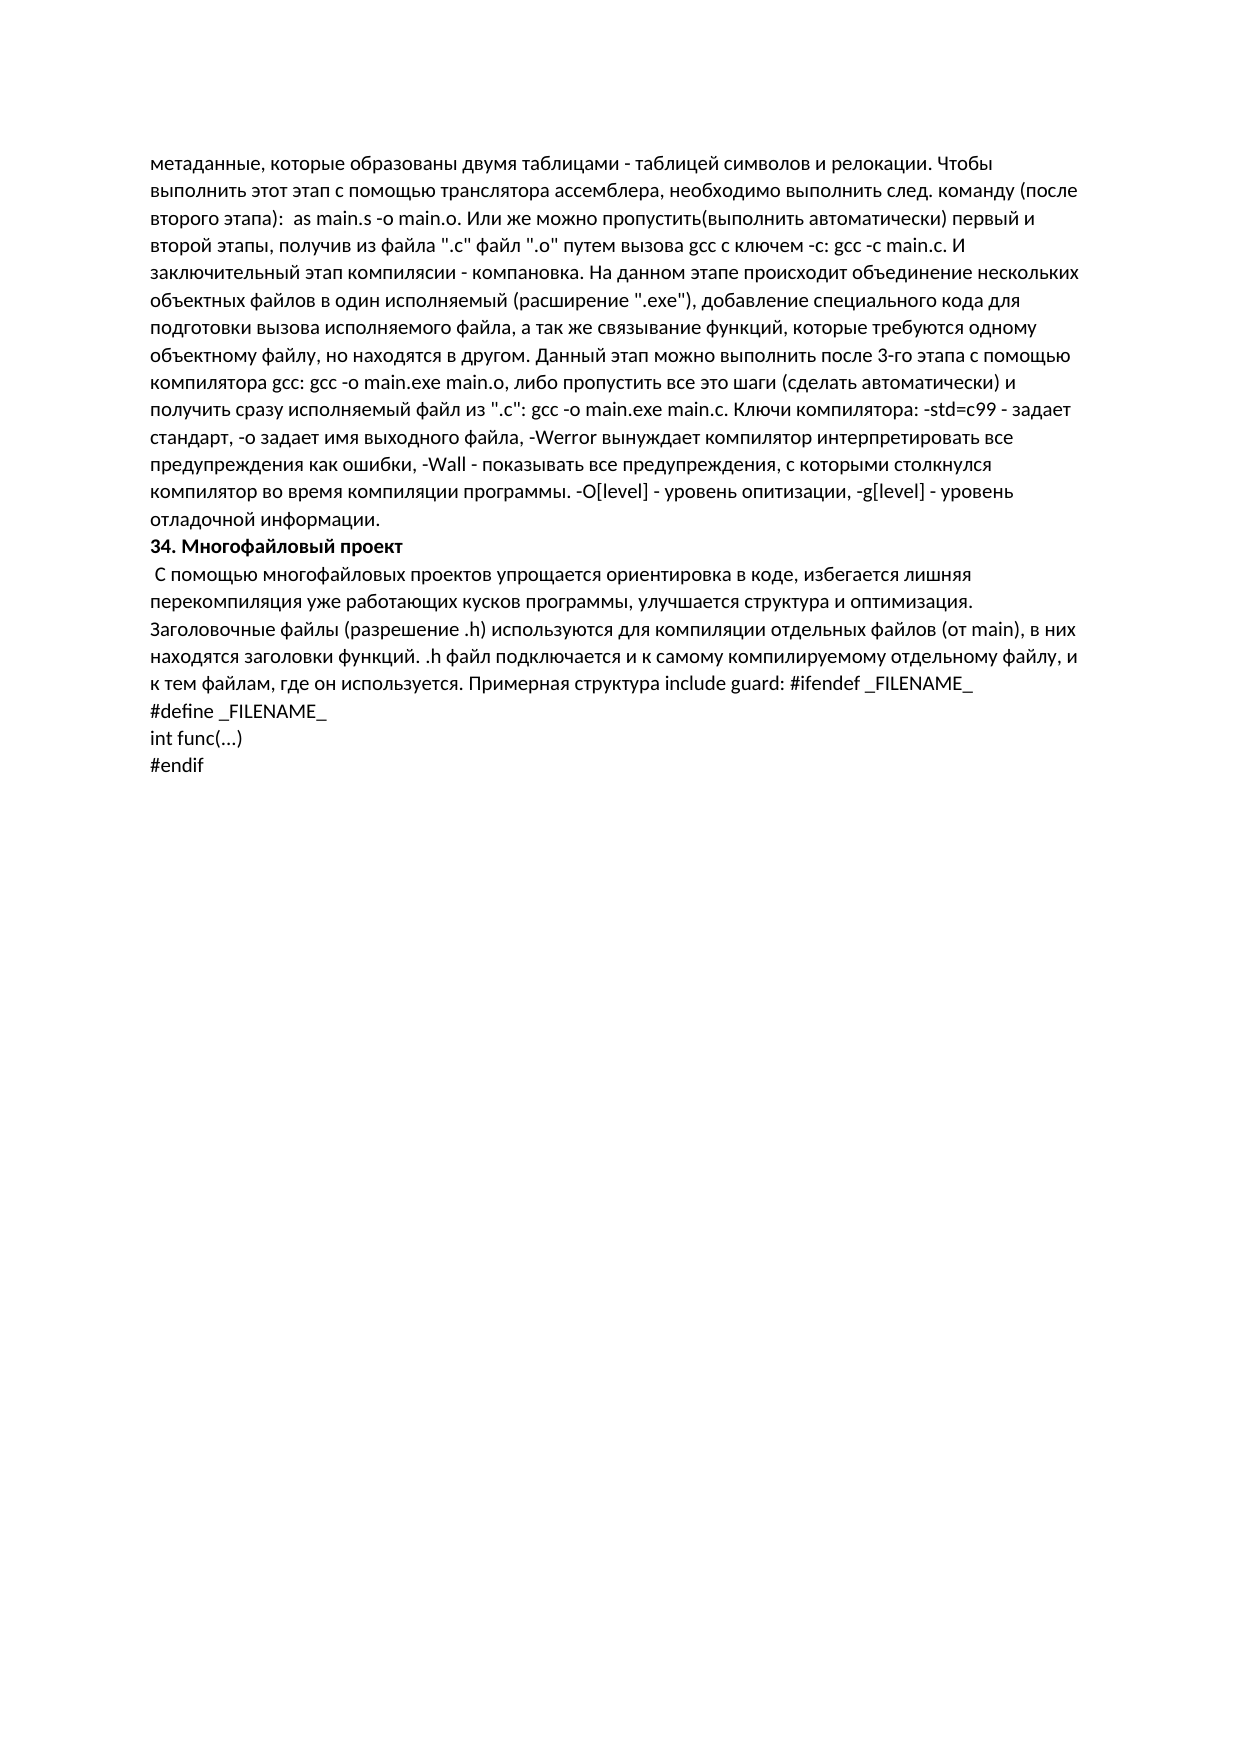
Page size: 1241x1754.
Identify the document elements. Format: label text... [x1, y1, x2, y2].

text #endif [150, 753, 1090, 778]
text метаданные, которые образованы двумя таблицами - таблицей символов и релокации. Чтобы выполнить этот этап с помощью транслятора ассемблера, необходимо выполнить след. команду (после второго этапа): as main.s -o main.o. Или же можно пропустить(выполнить автоматически) первый и второй этапы, получив из файла ".c" файл ".o" путем вызова gcc с ключем -c: gcc -c main.c. И заключительный этап компилясии - компановка. На данном этапе происходит объединение нескольких объектных файлов в один исполняемый (расширение ".exe"), добавление специального кода для подготовки вызова исполняемого файла, а так же связывание функций, которые требуются одному объектному файлу, но находятся в другом. Данный этап можно выполнить после 3-го этапа с помощью компилятора gcc: gcc -o main.exe main.o, либо пропустить все это шаги (сделать автоматически) и получить сразу исполняемый файл из ".c": gcc -o main.exe main.c. Ключи компилятора: -std=c99 - задает стандарт, -o задает имя выходного файла, -Werror вынуждает компилятор интерпретировать все предупреждения как ошибки, -Wall - показывать все предупреждения, с которыми столкнулся компилятор во время компиляции программы. -O[level] - уровень опитизации, -g[level] - уровень отладочной информации. [150, 150, 1090, 532]
text int func(...) [150, 725, 1090, 751]
text С помощью многофайловых проектов упрощается ориентировка в коде, избегается лишняя перекомпиляция уже работающих кусков программы, улучшается структура и оптимизация. Заголовочные файлы (разрешение .h) используются для компиляции отдельных файлов (от main), в них находятся заголовки функций. .h файл подключается и к самому компилируемому отдельному файлу, и к тем файлам, где он используется. Примерная структура include guard: #ifendef _FILENAME_ [150, 561, 1090, 696]
text #define _FILENAME_ [150, 698, 1090, 723]
text 34. Многофайловый проект [150, 533, 1090, 559]
